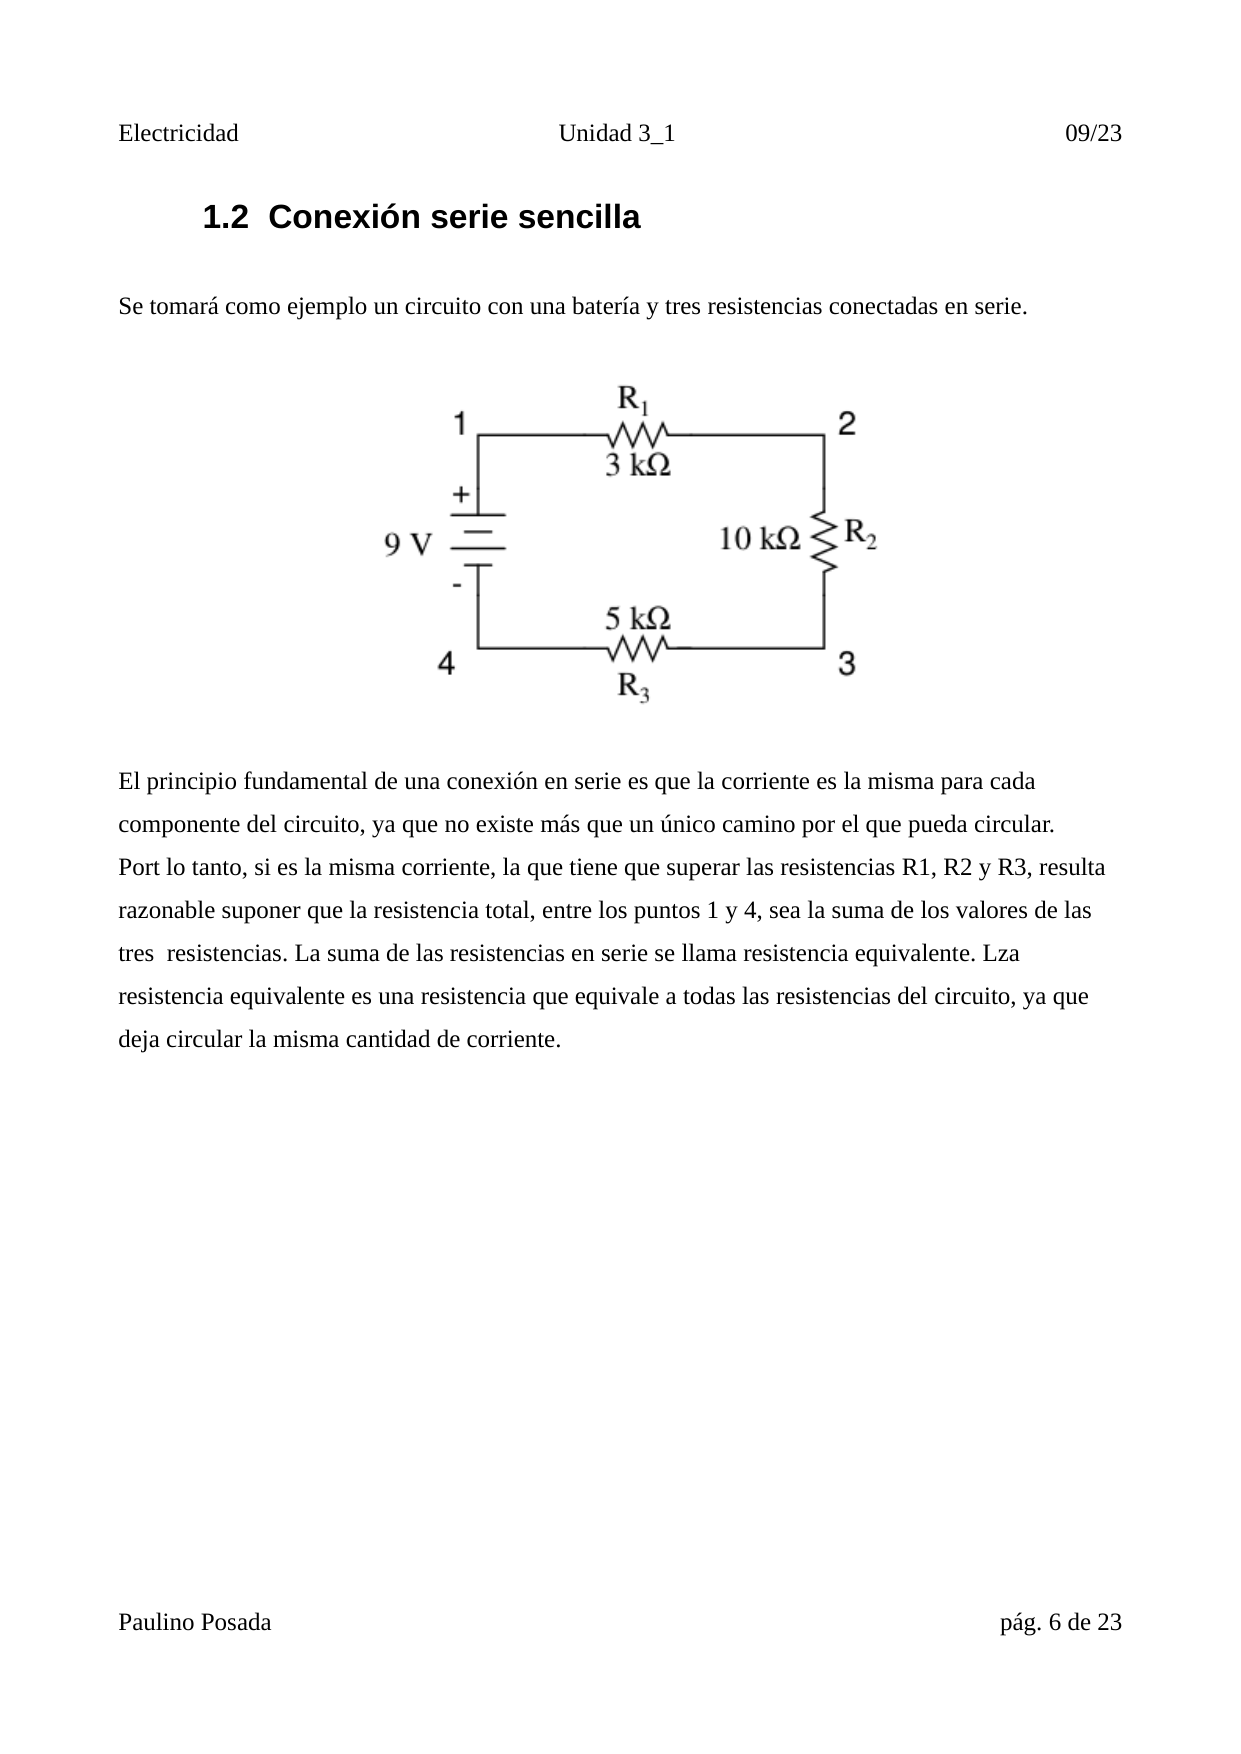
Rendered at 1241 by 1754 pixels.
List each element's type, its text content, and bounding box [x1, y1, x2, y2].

text Se tomará como ejemplo un circuito con una batería y tres resistencias conectadas en serie. [118, 291, 1122, 320]
picture [347, 377, 893, 711]
text El principio fundamental de una conexión en serie es que la corriente es la misma para cada componente del circuito, ya que no existe más que un único camino por el que pueda circular. [118, 766, 1122, 838]
text Port lo tanto, si es la misma corriente, la que tiene que superar las resistencias R1, R2 y R3, resulta razonable suponer que la resistencia total, entre los puntos 1 y 4, sea la suma de los valores de las tres resistencias. La suma de las resistencias en serie se llama resistencia equivalente. Lza resistencia equivalente es una resistencia que equivale a todas las resistencias del circuito, ya que deja circular la misma cantidad de corriente. [118, 852, 1122, 1053]
subtitle Conexión serie sencilla [193, 197, 1122, 236]
